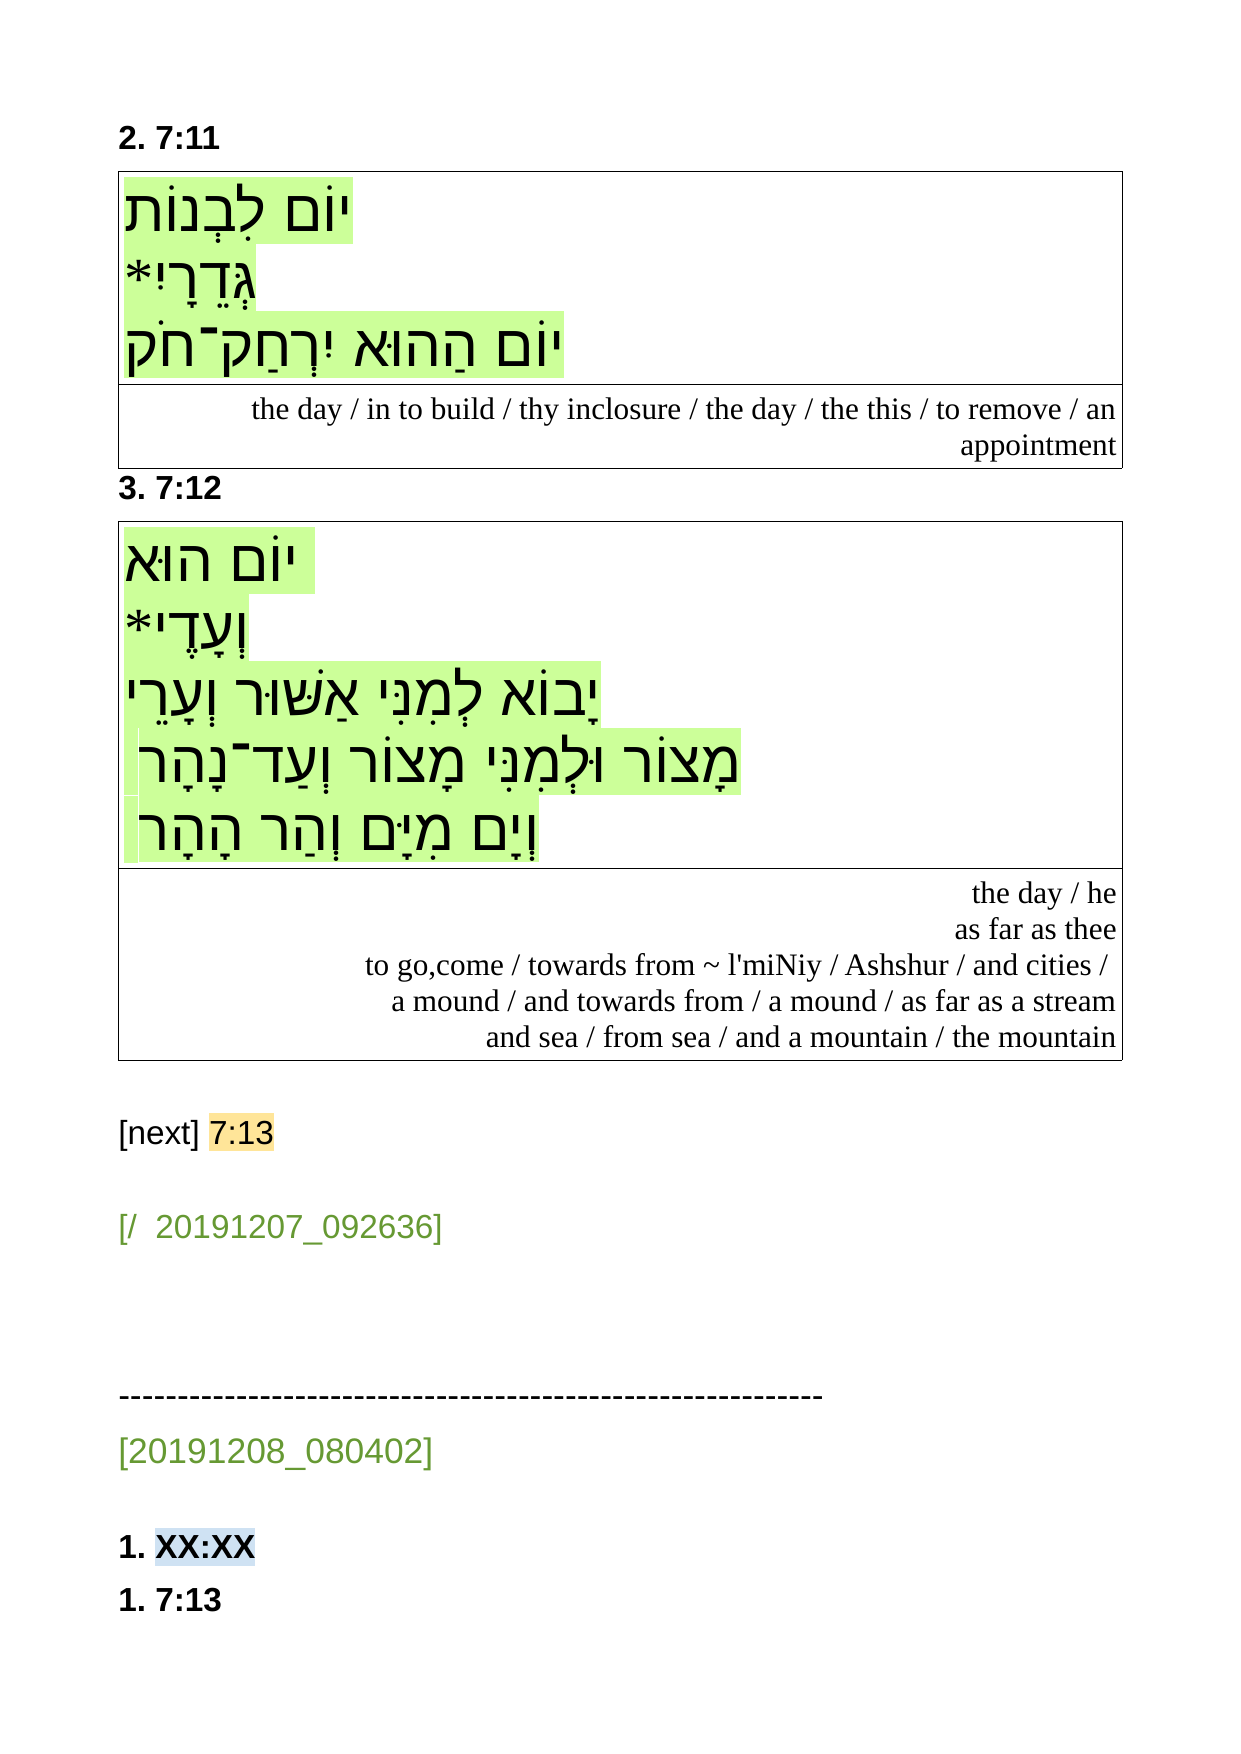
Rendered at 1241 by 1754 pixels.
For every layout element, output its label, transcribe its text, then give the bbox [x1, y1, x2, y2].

text 2. 7:11 [118, 118, 1122, 157]
table_cell the day / in to build / thy inclosure / the day / the this / to remove / an appointment [119, 385, 1122, 468]
text 1. XX:XX [118, 1527, 1122, 1566]
text ------------------------------------------------------------ [118, 1374, 1122, 1415]
text 1. 7:13 [118, 1581, 1122, 1619]
text 3. 7:12 [118, 469, 1122, 506]
text [next] 7:13 [118, 1113, 1122, 1151]
table_cell the day / he as far as thee to go,come / towards from ~ l'miNiy / Ashshur / and cities / a mound / and towards from / a mound / as far as a stream and sea / from sea / and a mountain / the mountain [119, 869, 1122, 1059]
text [/ 20191207_092636] [118, 1207, 1122, 1245]
table_header יוֹם הוּא *וְעָדֶי יָבוֹא לְמִנִּי אַשּׁוּר וְעָרֵי מָצוֹר וּלְמִנִּי מָצוֹר וְעַד־נָהָר וְיָם מִיָּם וְהַר הָהָר [119, 522, 1122, 868]
text [20191208_080402] [118, 1430, 1122, 1471]
table_header יוֹם לִבְנוֹת *גְּדֵרָיִ יוֹם הַהוּא יִרְחַק־חֹק [119, 172, 1122, 384]
